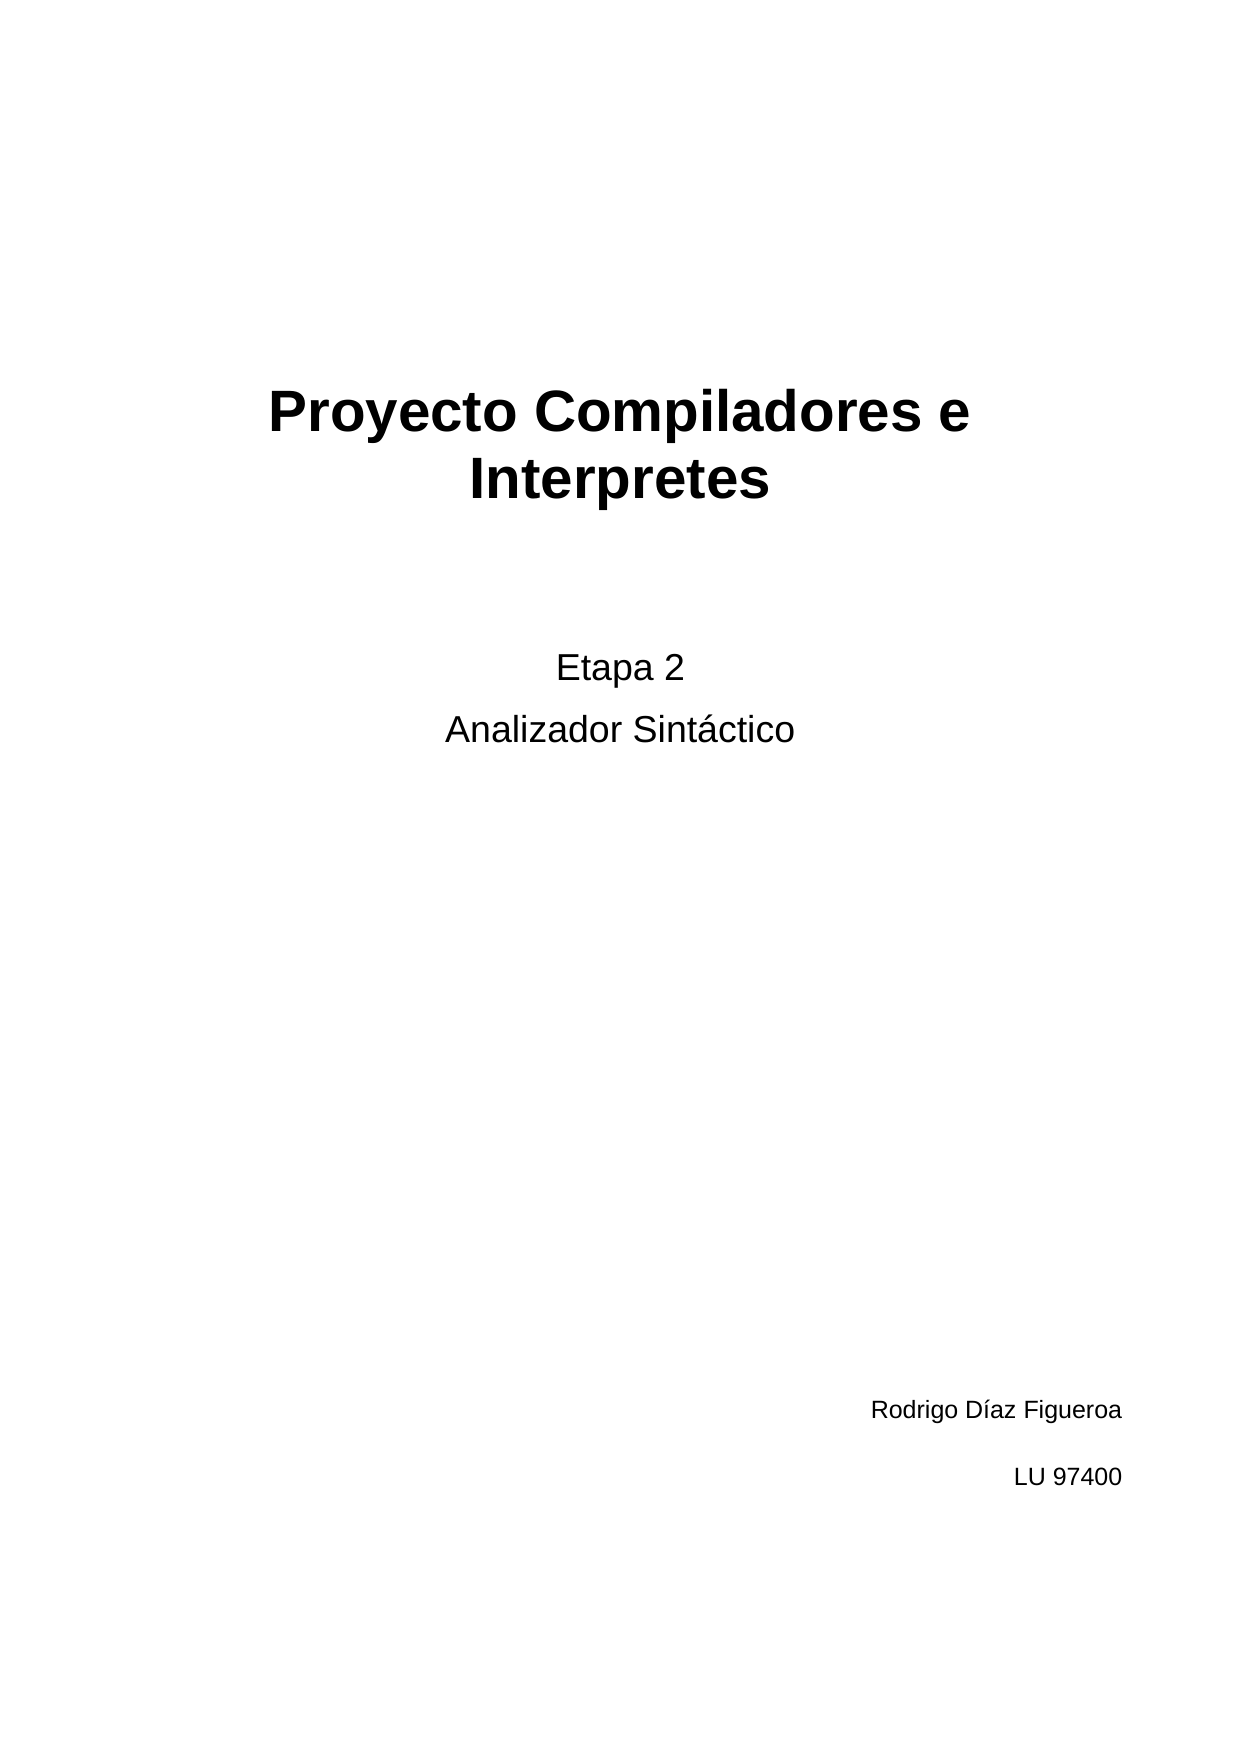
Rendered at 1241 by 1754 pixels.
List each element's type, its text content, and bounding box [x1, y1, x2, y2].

subtitle Etapa 2 [118, 646, 1122, 689]
subtitle Analizador Sintáctico [118, 707, 1122, 751]
title Proyecto Compiladores e Interpretes [118, 377, 1122, 511]
subtitle Rodrigo Díaz Figueroa [118, 1395, 1122, 1424]
subtitle LU 97400 [118, 1462, 1122, 1490]
